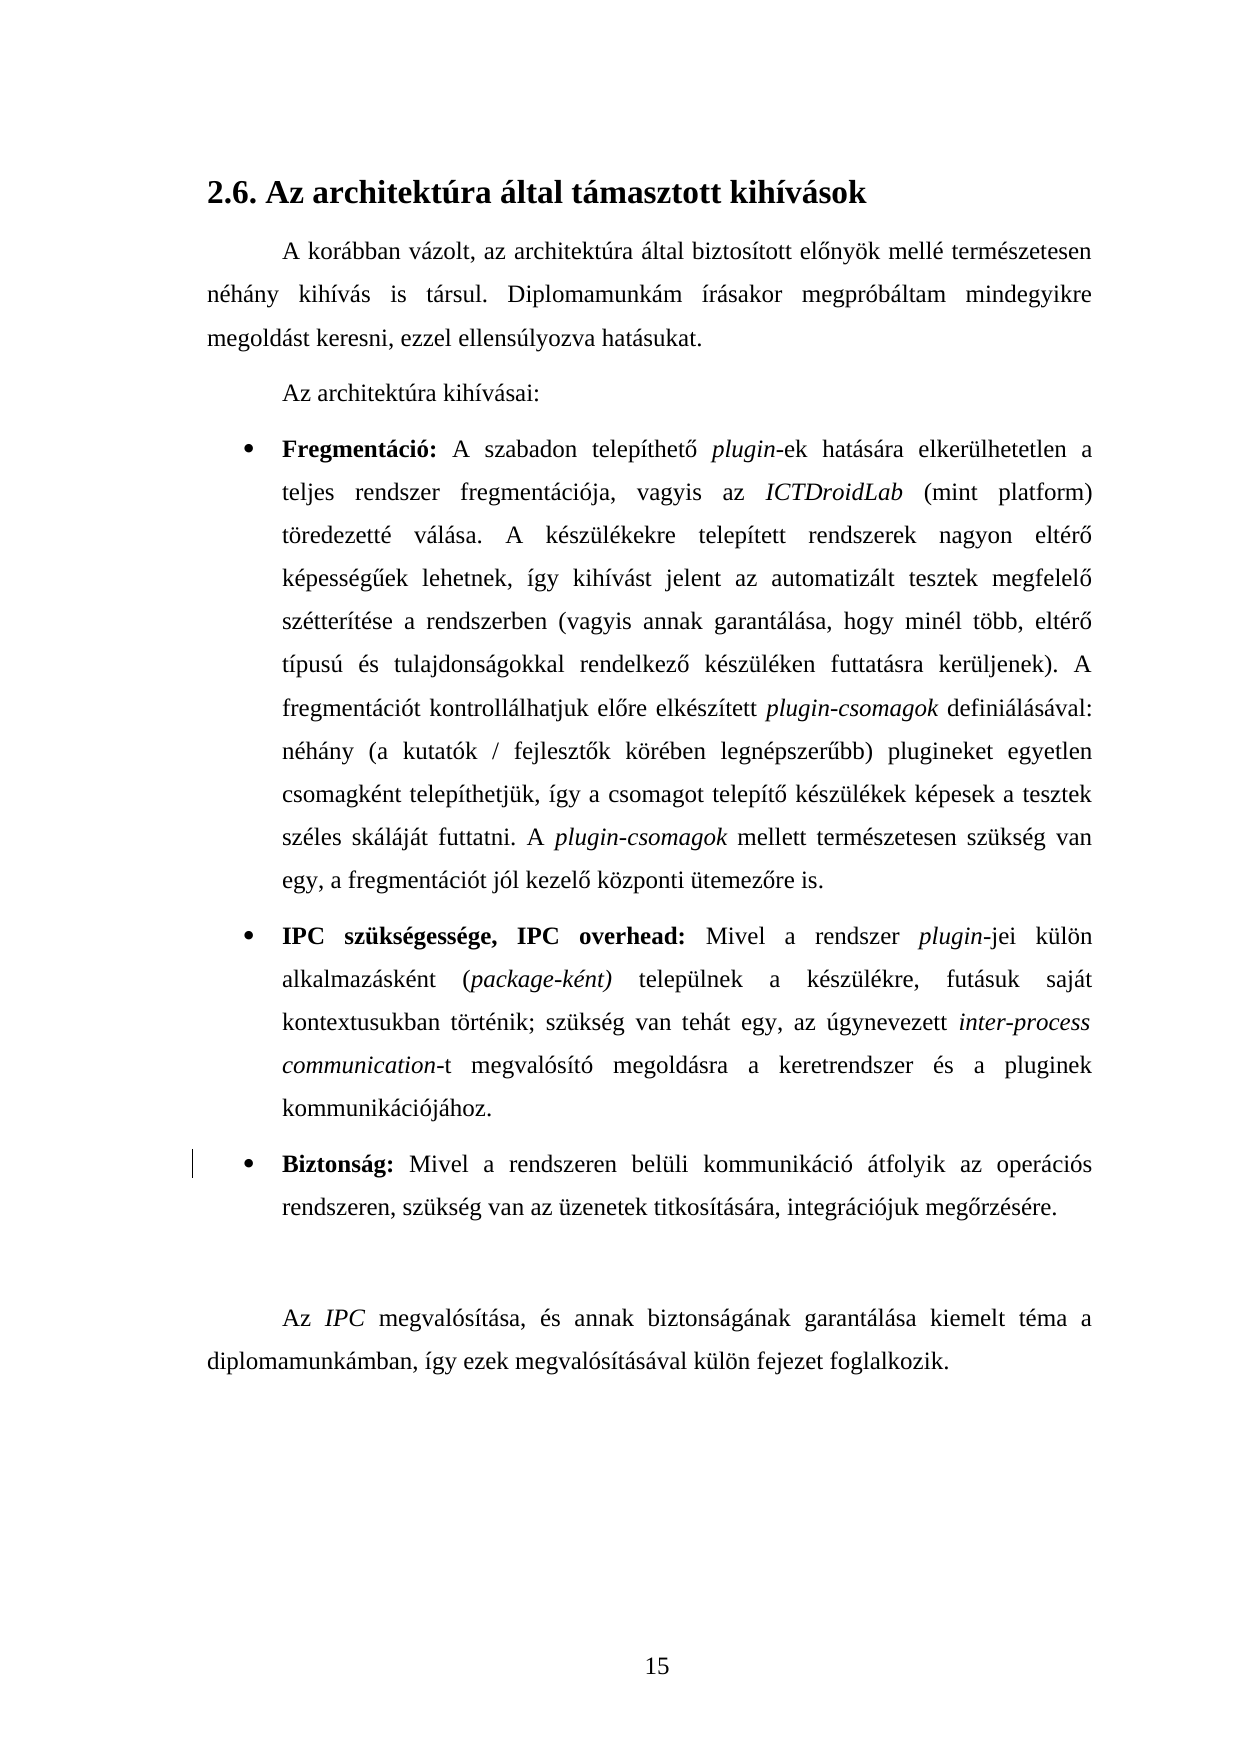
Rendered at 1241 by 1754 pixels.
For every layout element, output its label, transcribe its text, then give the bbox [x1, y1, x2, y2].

list Biztonság: Mivel a rendszeren belüli kommunikáció átfolyik az operációs rendszeren, szükség van az üzenetek titkosítására, integrációjuk megőrzésére. [244, 1149, 1092, 1221]
text Az architektúra kihívásai: [207, 378, 1092, 407]
list Fregmentáció: A szabadon telepíthető plugin-ek hatására elkerülhetetlen a teljes rendszer fregmentációja, vagyis az ICTDroidLab (mint platform) töredezetté válása. A készülékekre telepített rendszerek nagyon eltérő képességűek lehetnek, így kihívást jelent az automatizált tesztek megfelelő szétterítése a rendszerben (vagyis annak garantálása, hogy minél több, eltérő típusú és tulajdonságokkal rendelkező készüléken futtatásra kerüljenek). A fregmentációt kontrollálhatjuk előre elkészített plugin-csomagok definiálásával: néhány (a kutatók / fejlesztők körében legnépszerűbb) plugineket egyetlen csomagként telepíthetjük, így a csomagot telepítő készülékek képesek a tesztek széles skáláját futtatni. A plugin-csomagok mellett természetesen szükség van egy, a fregmentációt jól kezelő központi ütemezőre is. [244, 434, 1092, 894]
text A korábban vázolt, az architektúra által biztosított előnyök mellé természetesen néhány kihívás is társul. Diplomamunkám írásakor megpróbáltam mindegyikre megoldást keresni, ezzel ellensúlyozva hatásukat. [207, 236, 1092, 351]
subtitle 2.6. Az architektúra által támasztott kihívások [207, 173, 1092, 211]
text Az IPC megvalósítása, és annak biztonságának garantálása kiemelt téma a diplomamunkámban, így ezek megvalósításával külön fejezet foglalkozik. [207, 1303, 1092, 1375]
list IPC szükségessége, IPC overhead: Mivel a rendszer plugin-jei külön alkalmazásként (package-ként) települnek a készülékre, futásuk saját kontextusukban történik; szükség van tehát egy, az úgynevezett inter-process communication-t megvalósító megoldásra a keretrendszer és a pluginek kommunikációjához. [244, 921, 1092, 1122]
